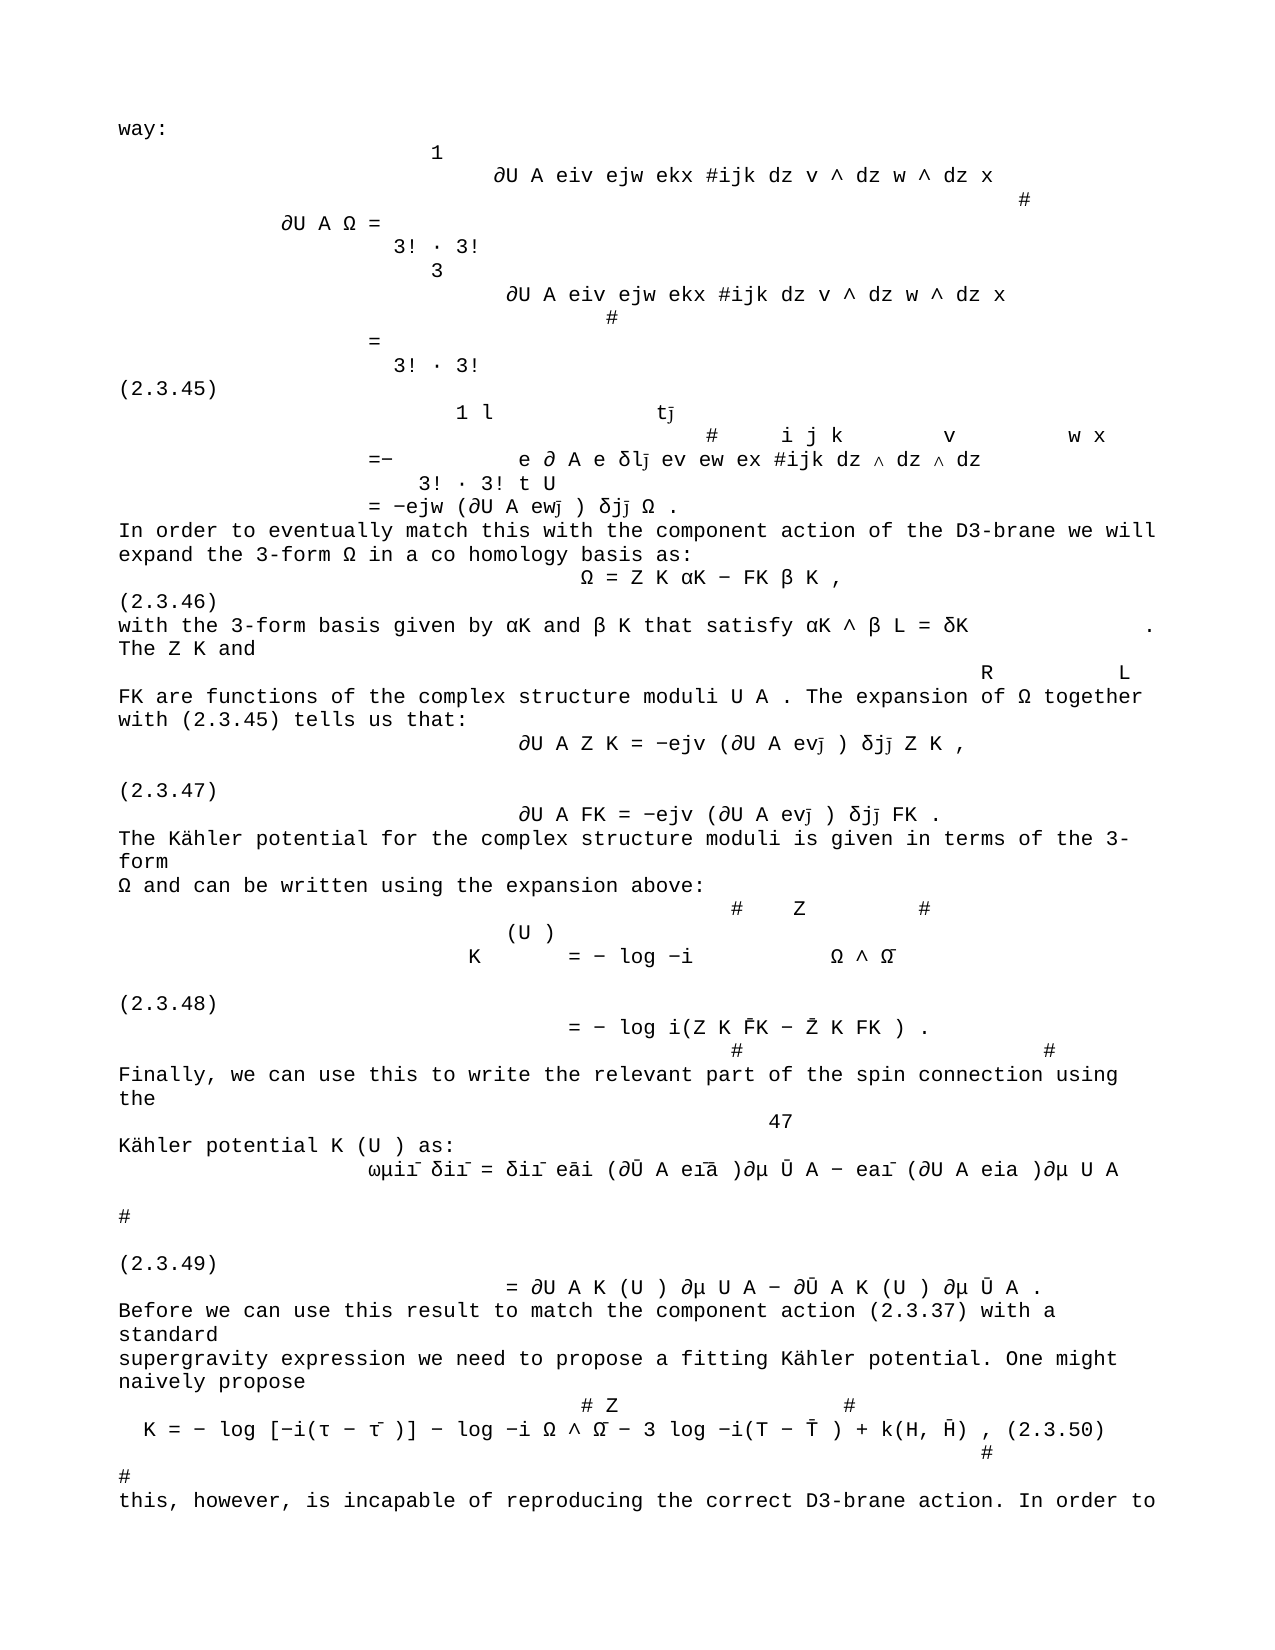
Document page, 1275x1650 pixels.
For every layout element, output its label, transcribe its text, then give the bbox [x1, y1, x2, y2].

text # [118, 1182, 1157, 1229]
text R L [118, 662, 1157, 686]
text Ω = Z K αK − FK β K , (2.3.46) [118, 567, 1157, 615]
text = ∂U A K (U ) ∂μ U A − ∂Ū A K (U ) ∂μ Ū A . [118, 1277, 1157, 1300]
text naively propose [118, 1371, 1157, 1395]
text Before we can use this result to match the component action (2.3.37) with a standard [118, 1300, 1157, 1348]
text 3! · 3! (2.3.45) [118, 354, 1157, 402]
text ∂U A Z K = −ejv (∂U A ev̄ ) δj̄ Z K , [118, 733, 1157, 757]
text FK are functions of the complex structure moduli U A . The expansion of Ω together [118, 686, 1157, 709]
text 3! · 3! t U [118, 473, 1157, 496]
text ∂U A FK = −ejv (∂U A ev̄ ) δj̄ FK . [118, 804, 1157, 827]
text 1 l t̄ [118, 402, 1157, 426]
text # Z # [118, 898, 1157, 922]
text # # [118, 1040, 1157, 1064]
text supergravity expression we need to propose a fitting Kähler potential. One might [118, 1348, 1157, 1371]
text 3 [118, 260, 1157, 284]
text = [118, 331, 1157, 354]
text =− e ∂ A e δl̄ ev ew ex #ijk dz ∧ dz ∧ dz [118, 449, 1157, 473]
text Ω and can be written using the expansion above: [118, 875, 1157, 898]
text The Kähler potential for the complex structure moduli is given in terms of the 3-form [118, 827, 1157, 875]
text Kähler potential K (U ) as: [118, 1135, 1157, 1158]
text # [118, 189, 1157, 213]
text (2.3.48) [118, 969, 1157, 1017]
text this, however, is incapable of reproducing the correct D3-brane action. In order to [118, 1489, 1157, 1513]
text ∂U A eiv ejw ekx #ijk dz v ∧ dz w ∧ dz x [118, 165, 1157, 189]
text with the 3-form basis given by αK and β K that satisfy αK ∧ β L = δK . The Z K and [118, 615, 1157, 662]
text K = − log −i Ω ∧ Ω̄ [118, 946, 1157, 969]
text # # [118, 1442, 1157, 1489]
text Finally, we can use this to write the relevant part of the spin connection using the [118, 1064, 1157, 1111]
text ωμiı̄ δiı̄ = δiı̄ eāi (∂Ū A eı̄ā )∂μ Ū A − eaı̄ (∂U A eia )∂μ U A [118, 1158, 1157, 1182]
text ∂U A eiv ejw ekx #ijk dz v ∧ dz w ∧ dz x [118, 284, 1157, 307]
text In order to eventually match this with the component action of the D3-brane we will [118, 520, 1157, 544]
text (2.3.49) [118, 1229, 1157, 1277]
text (U ) [118, 922, 1157, 946]
text way: [118, 118, 1157, 142]
text # Z # [118, 1395, 1157, 1419]
text 1 [118, 142, 1157, 165]
text 47 [118, 1111, 1157, 1135]
text # i j k v w x [118, 426, 1157, 449]
text with (2.3.45) tells us that: [118, 709, 1157, 733]
text expand the 3-form Ω in a co homology basis as: [118, 544, 1157, 567]
text 3! · 3! [118, 236, 1157, 260]
text # [118, 307, 1157, 331]
text = −ejw (∂U A ew̄ ) δj̄ Ω . [118, 496, 1157, 520]
text (2.3.47) [118, 757, 1157, 804]
text = − log i(Z K F̄K − Z̄ K FK ) . [118, 1017, 1157, 1040]
text ∂U A Ω = [118, 213, 1157, 236]
text K = − log [−i(τ − τ̄ )] − log −i Ω ∧ Ω̄ − 3 log −i(T − T̄ ) + k(H, H̄) , (2.3.50) [118, 1419, 1157, 1442]
